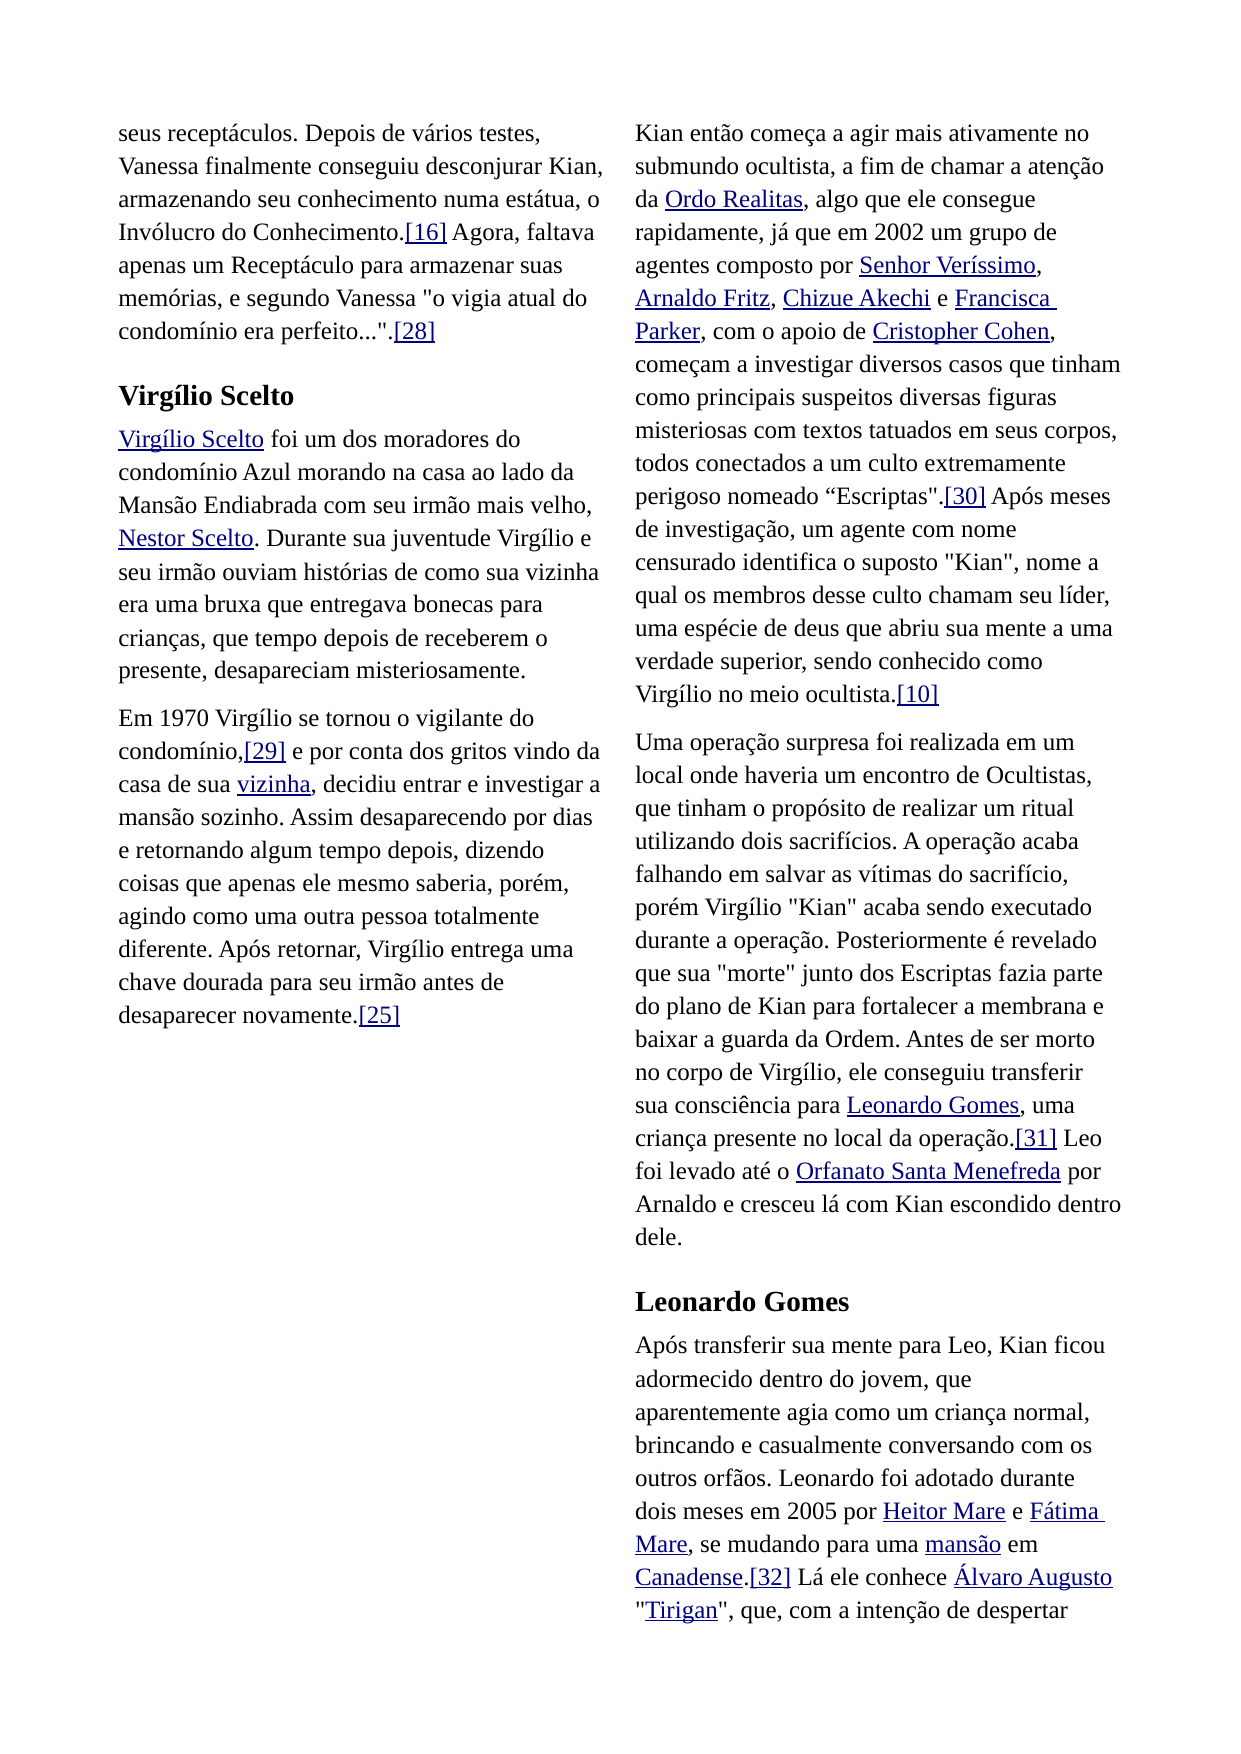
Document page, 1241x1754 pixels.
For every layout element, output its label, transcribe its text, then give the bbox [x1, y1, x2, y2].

text Virgílio Scelto foi um dos moradores do condomínio Azul morando na casa ao lado da Mansão Endiabrada com seu irmão mais velho, Nestor Scelto. Durante sua juventude Virgílio e seu irmão ouviam histórias de como sua vizinha era uma bruxa que entregava bonecas para crianças, que tempo depois de receberem o presente, desapareciam misteriosamente. [118, 424, 605, 684]
text Kian então começa a agir mais ativamente no submundo ocultista, a fim de chamar a atenção da Ordo Realitas, algo que ele consegue rapidamente, já que em 2002 um grupo de agentes composto por Senhor Veríssimo, Arnaldo Fritz, Chizue Akechi e Francisca Parker, com o apoio de Cristopher Cohen, começam a investigar diversos casos que tinham como principais suspeitos diversas figuras misteriosas com textos tatuados em seus corpos, todos conectados a um culto extremamente perigoso nomeado “Escriptas".[30] Após meses de investigação, um agente com nome censurado identifica o suposto "Kian", nome a qual os membros desse culto chamam seu líder, uma espécie de deus que abriu sua mente a uma verdade superior, sendo conhecido como Virgílio no meio ocultista.[10] [635, 118, 1122, 708]
text seus receptáculos. Depois de vários testes, Vanessa finalmente conseguiu desconjurar Kian, armazenando seu conhecimento numa estátua, o Invólucro do Conhecimento.[16] Agora, faltava apenas um Receptáculo para armazenar suas memórias, e segundo Vanessa "o vigia atual do condomínio era perfeito...".[28] [118, 118, 605, 345]
text Uma operação surpresa foi realizada em um local onde haveria um encontro de Ocultistas, que tinham o propósito de realizar um ritual utilizando dois sacrifícios. A operação acaba falhando em salvar as vítimas do sacrifício, porém Virgílio "Kian" acaba sendo executado durante a operação. Posteriormente é revelado que sua "morte" junto dos Escriptas fazia parte do plano de Kian para fortalecer a membrana e baixar a guarda da Ordem. Antes de ser morto no corpo de Virgílio, ele conseguiu transferir sua consciência para Leonardo Gomes, uma criança presente no local da operação.[31] Leo foi levado até o Orfanato Santa Menefreda por Arnaldo e cresceu lá com Kian escondido dentro dele. [635, 727, 1122, 1251]
text Em 1970 Virgílio se tornou o vigilante do condomínio,[29] e por conta dos gritos vindo da casa de sua vizinha, decidiu entrar e investigar a mansão sozinho. Assim desaparecendo por dias e retornando algum tempo depois, dizendo coisas que apenas ele mesmo saberia, porém, agindo como uma outra pessoa totalmente diferente. Após retornar, Virgílio entrega uma chave dourada para seu irmão antes de desaparecer novamente.[25] [118, 703, 605, 1029]
subtitle Virgílio Scelto [118, 378, 605, 412]
subtitle Leonardo Gomes [635, 1284, 1122, 1318]
text Após transferir sua mente para Leo, Kian ficou adormecido dentro do jovem, que aparentemente agia como um criança normal, brincando e casualmente conversando com os outros orfãos. Leonardo foi adotado durante dois meses em 2005 por Heitor Mare e Fátima Mare, se mudando para uma mansão em Canadense.[32] Lá ele conhece Álvaro Augusto "Tirigan", que, com a intenção de despertar [635, 1331, 1122, 1623]
